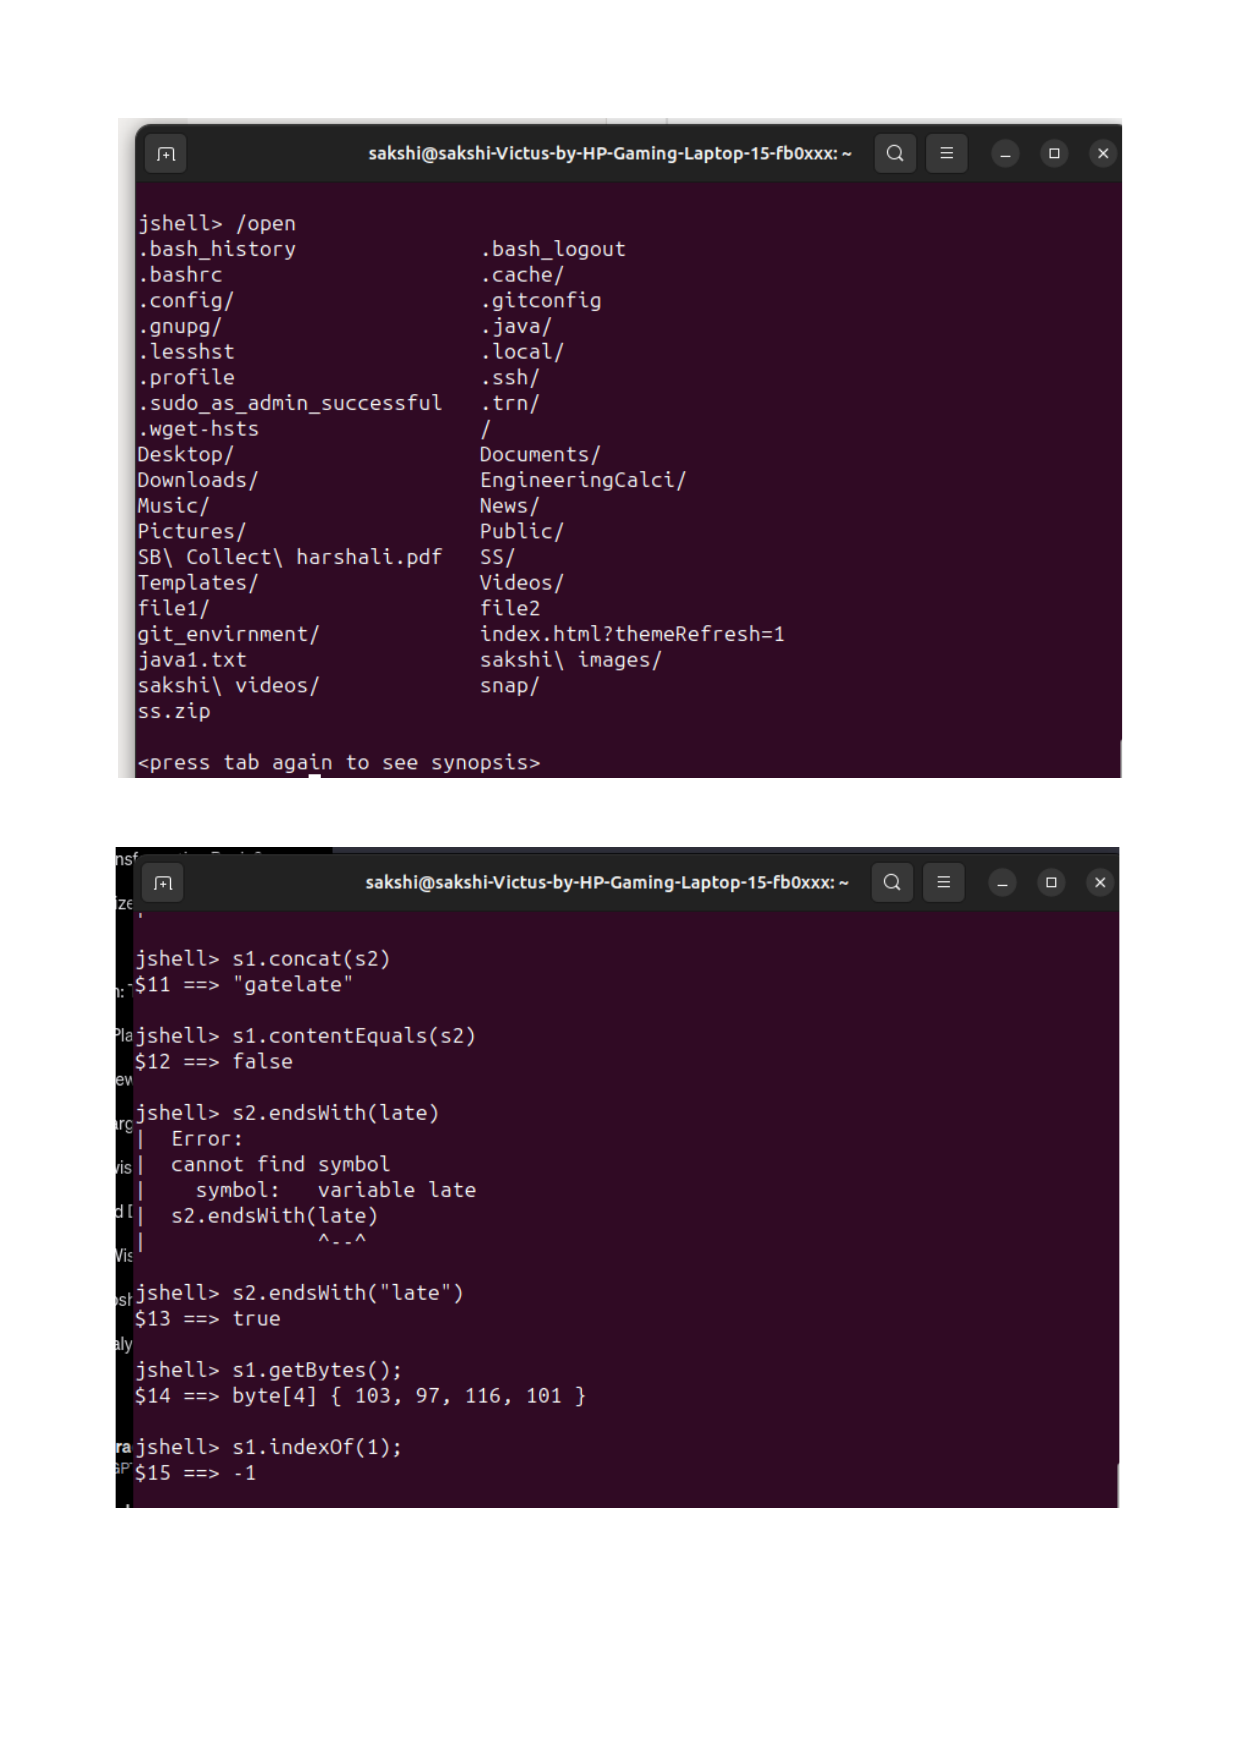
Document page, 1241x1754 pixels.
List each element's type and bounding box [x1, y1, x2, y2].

picture [118, 118, 1123, 778]
picture [115, 847, 1120, 1508]
